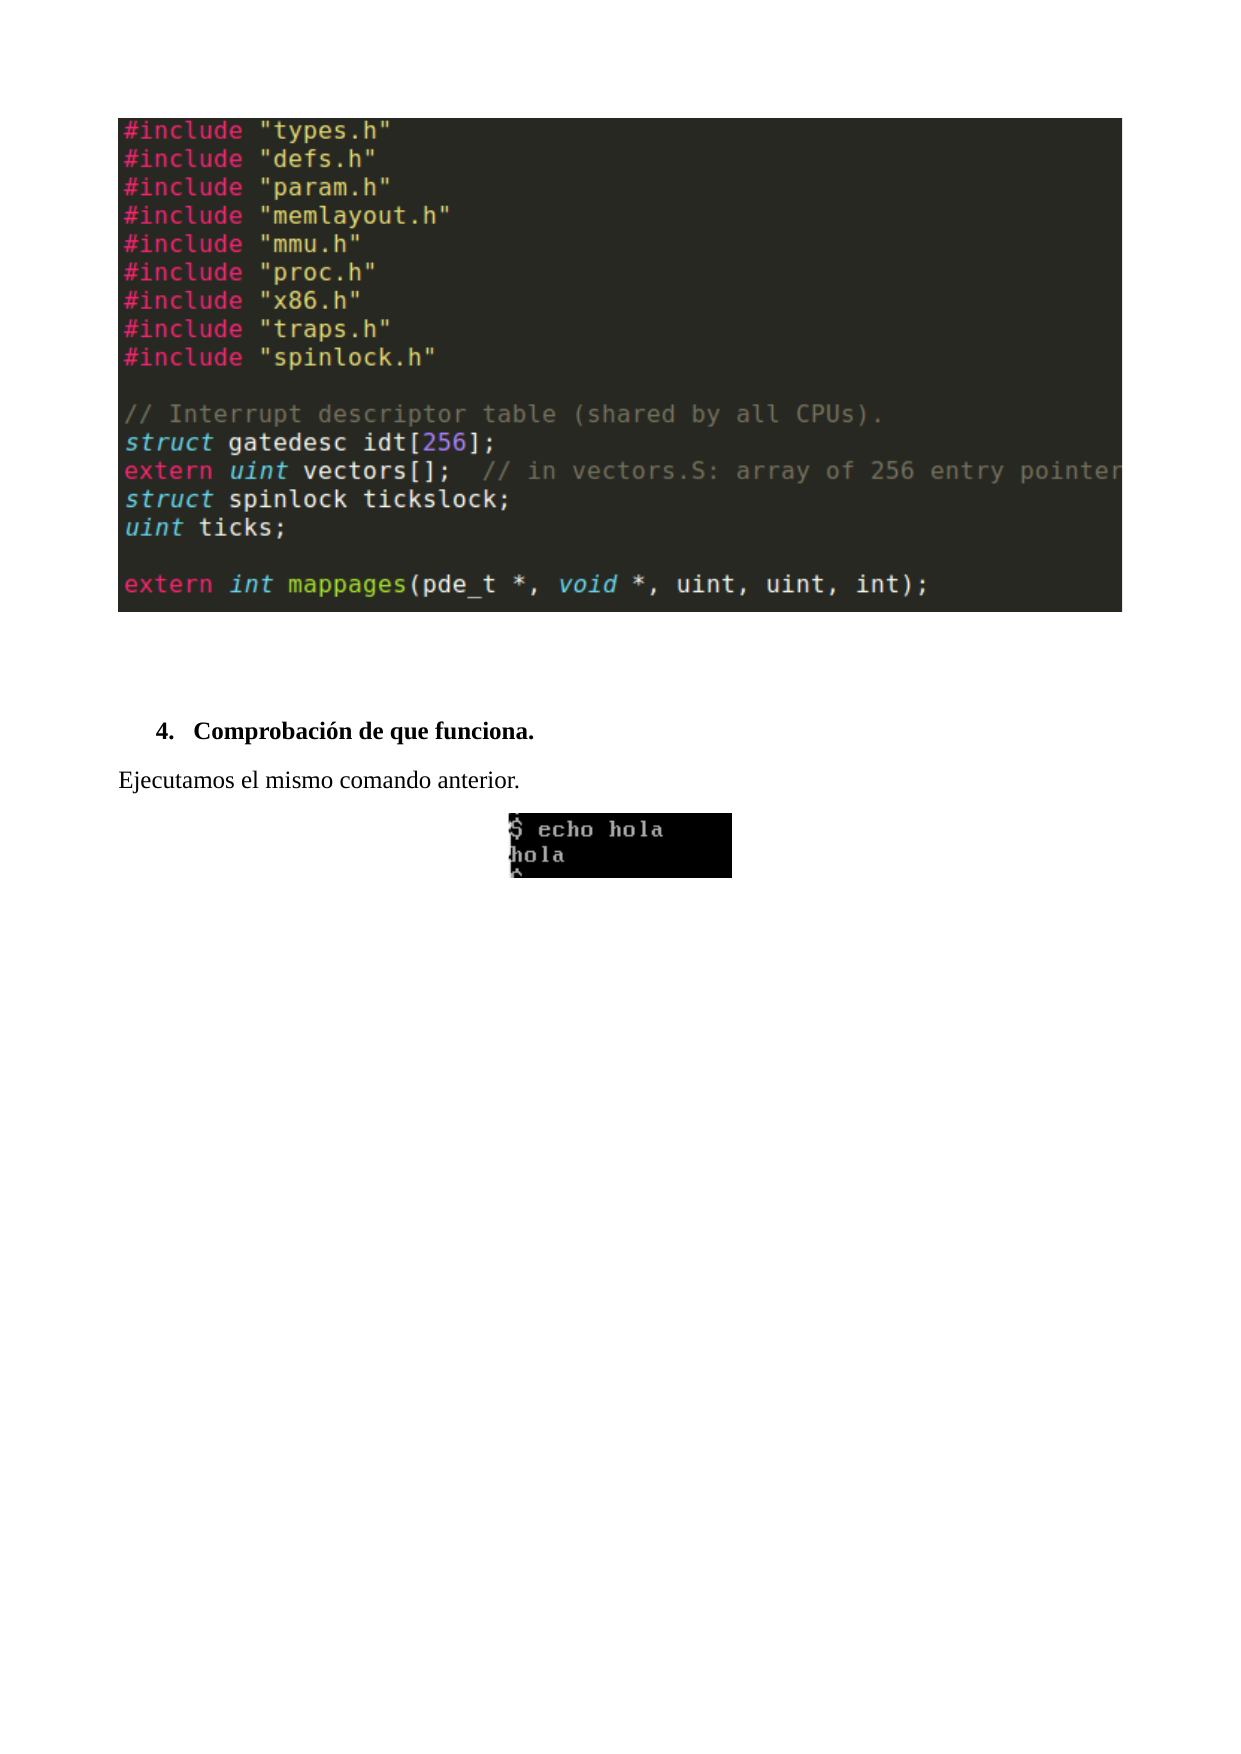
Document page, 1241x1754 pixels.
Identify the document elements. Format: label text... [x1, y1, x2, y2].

list Comprobación de que funciona. [156, 716, 1122, 744]
picture [118, 118, 1123, 612]
text Ejecutamos el mismo comando anterior. [118, 765, 1122, 793]
picture [508, 813, 732, 878]
